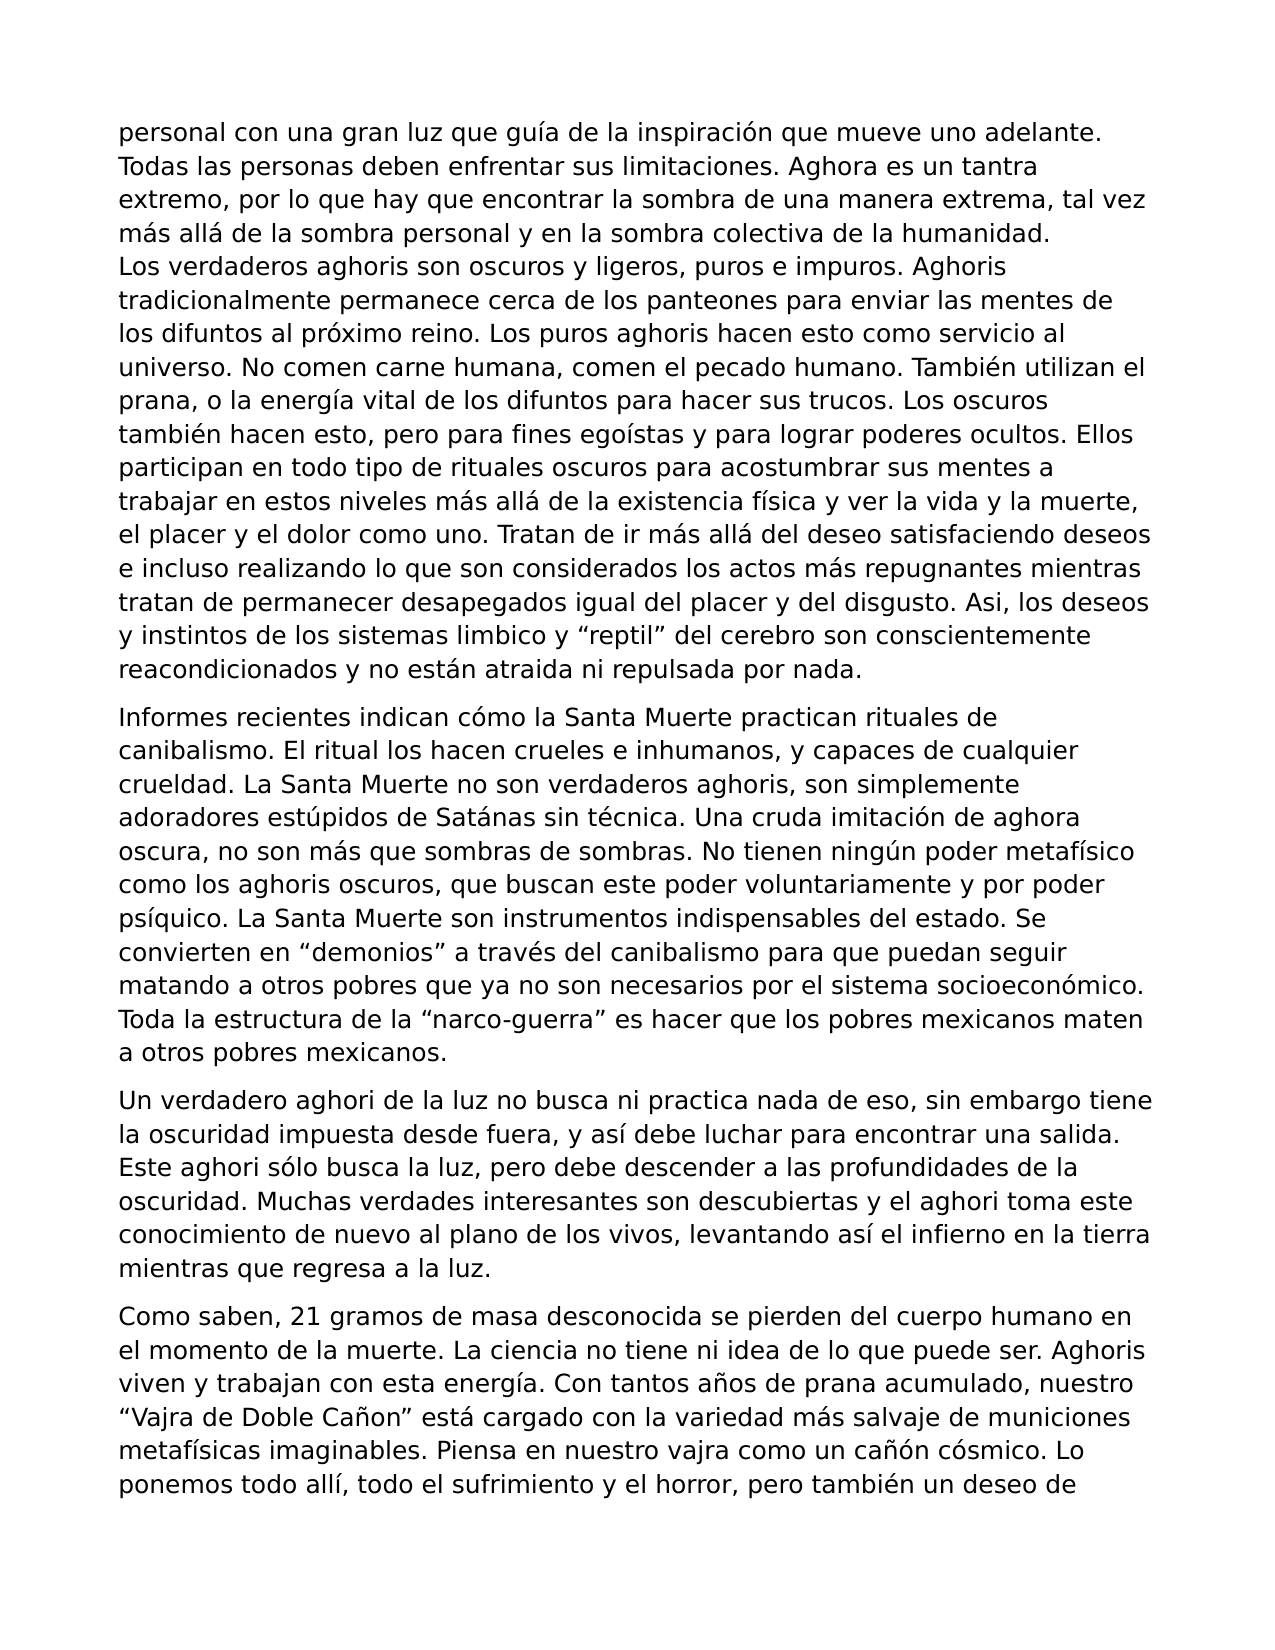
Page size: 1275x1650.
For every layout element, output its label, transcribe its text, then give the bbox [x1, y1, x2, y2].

text personal con una gran luz que guía de la inspiración que mueve uno adelante. Todas las personas deben enfrentar sus limitaciones. Aghora es un tantra extremo, por lo que hay que encontrar la sombra de una manera extrema, tal vez más allá de la sombra personal y en la sombra colectiva de la humanidad. Los verdaderos aghoris son oscuros y ligeros, puros e impuros. Aghoris tradicionalmente permanece cerca de los panteones para enviar las mentes de los difuntos al próximo reino. Los puros aghoris hacen esto como servicio al universo. No comen carne humana, comen el pecado humano. También utilizan el prana, o la energía vital de los difuntos para hacer sus trucos. Los oscuros también hacen esto, pero para fines egoístas y para lograr poderes ocultos. Ellos participan en todo tipo de rituales oscuros para acostumbrar sus mentes a trabajar en estos niveles más allá de la existencia física y ver la vida y la muerte, el placer y el dolor como uno. Tratan de ir más allá del deseo satisfaciendo deseos e incluso realizando lo que son considerados los actos más repugnantes mientras tratan de permanecer desapegados igual del placer y del disgusto. Asi, los deseos y instintos de los sistemas limbico y “reptil” del cerebro son conscientemente reacondicionados y no están atraida ni repulsada por nada. [118, 118, 1157, 684]
text Como saben, 21 gramos de masa desconocida se pierden del cuerpo humano en el momento de la muerte. La ciencia no tiene ni idea de lo que puede ser. Aghoris viven y trabajan con esta energía. Con tantos años de prana acumulado, nuestro “Vajra de Doble Cañon” está cargado con la variedad más salvaje de municiones metafísicas imaginables. Piensa en nuestro vajra como un cañón cósmico. Lo ponemos todo allí, todo el sufrimiento y el horror, pero también un deseo de [118, 1302, 1157, 1499]
text Informes recientes indican cómo la Santa Muerte practican rituales de canibalismo. El ritual los hacen crueles e inhumanos, y capaces de cualquier crueldad. La Santa Muerte no son verdaderos aghoris, son simplemente adoradores estúpidos de Satánas sin técnica. Una cruda imitación de aghora oscura, no son más que sombras de sombras. No tienen ningún poder metafísico como los aghoris oscuros, que buscan este poder voluntariamente y por poder psíquico. La Santa Muerte son instrumentos indispensables del estado. Se convierten en “demonios” a través del canibalismo para que puedan seguir matando a otros pobres que ya no son necesarios por el sistema socioeconómico. Toda la estructura de la “narco-guerra” es hacer que los pobres mexicanos maten a otros pobres mexicanos. [118, 703, 1157, 1067]
text Un verdadero aghori de la luz no busca ni practica nada de eso, sin embargo tiene la oscuridad impuesta desde fuera, y así debe luchar para encontrar una salida. Este aghori sólo busca la luz, pero debe descender a las profundidades de la oscuridad. Muchas verdades interesantes son descubiertas y el aghori toma este conocimiento de nuevo al plano de los vivos, levantando así el infierno en la tierra mientras que regresa a la luz. [118, 1086, 1157, 1283]
